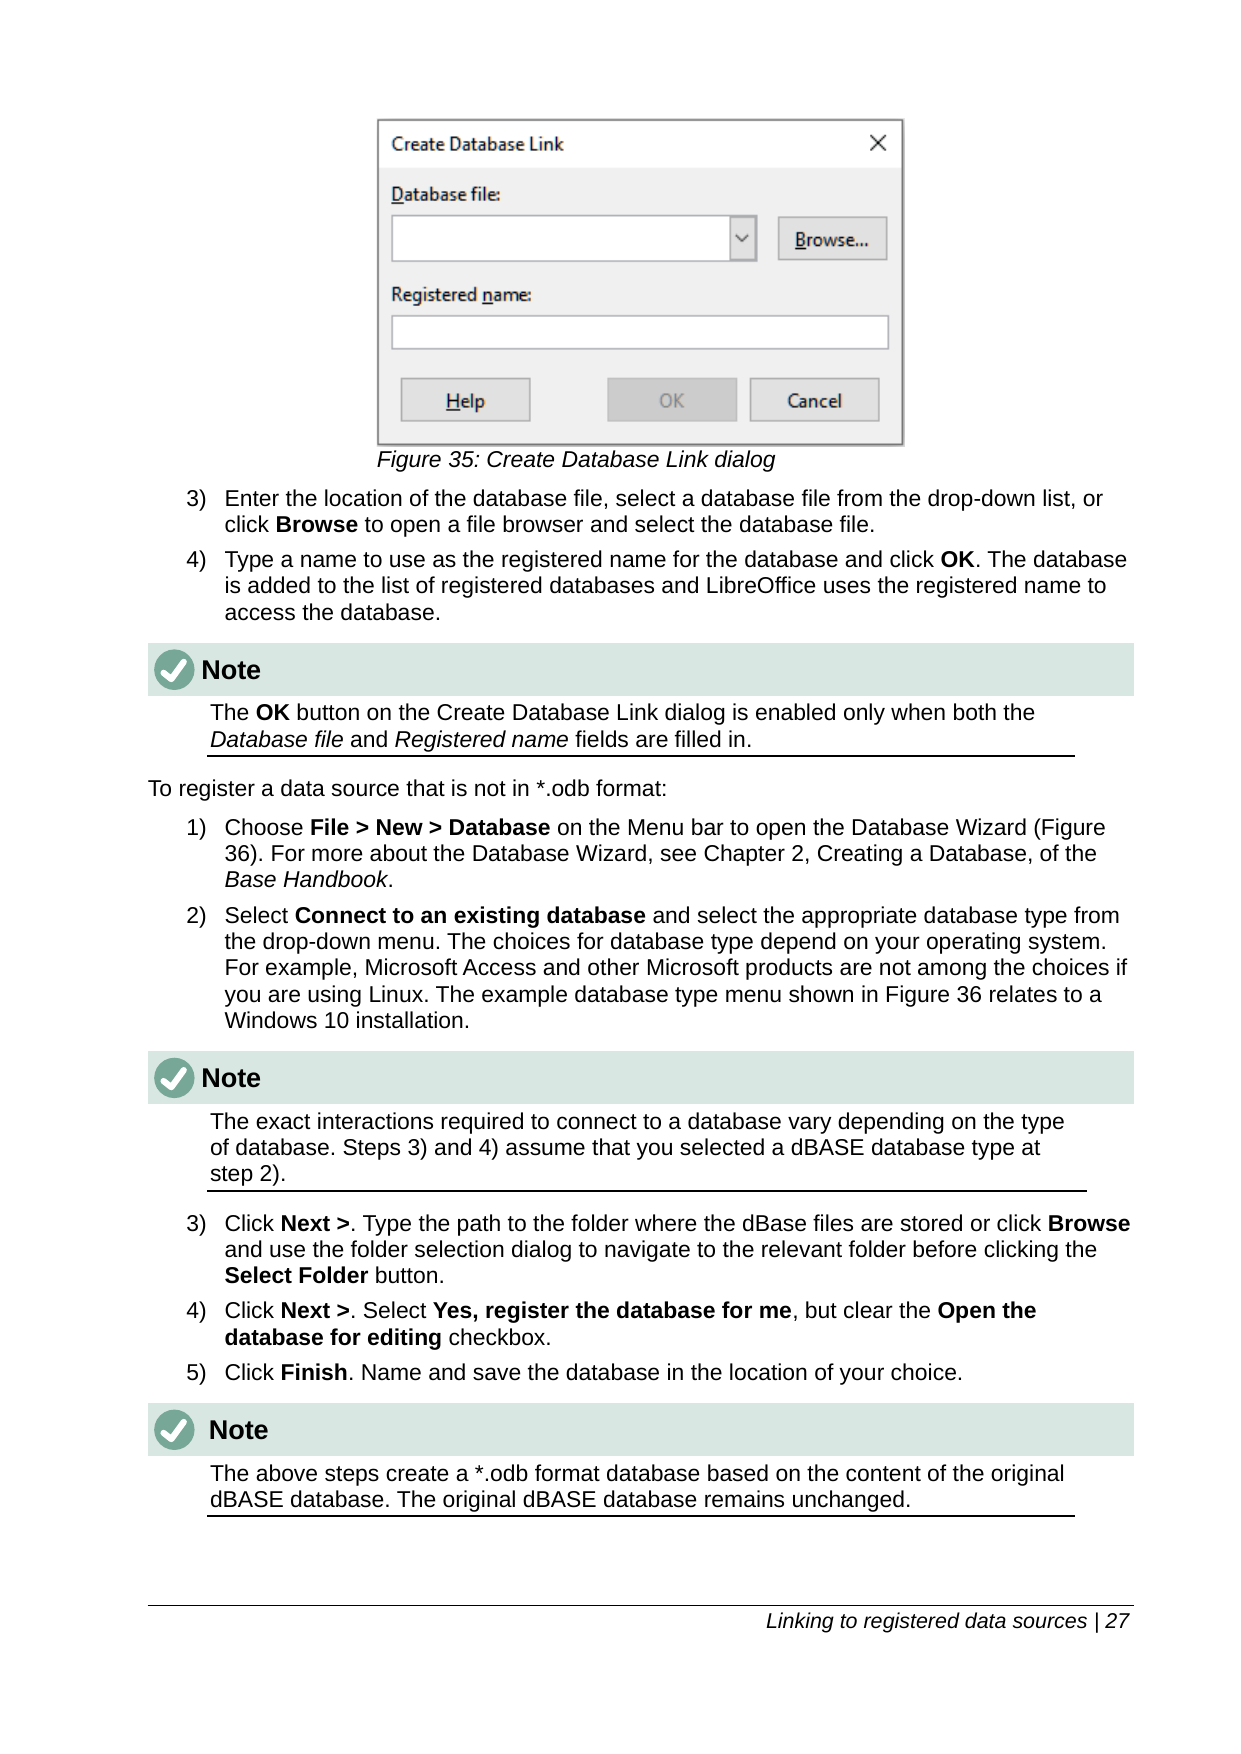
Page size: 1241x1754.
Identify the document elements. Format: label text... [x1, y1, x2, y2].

text The above steps create a *.odb format database based on the content of the original dBASE database. The original dBASE database remains unchanged. [207, 1456, 1075, 1515]
picture [376, 118, 905, 447]
subtitle Note [148, 1403, 1134, 1456]
list Click Next >. Select Yes, register the database for me, but clear the Open the database for editing checkbox. [207, 1297, 1134, 1350]
subtitle Note [148, 1051, 1134, 1104]
text The exact interactions required to connect to a database vary depending on the type of database. Steps 3 and 4 assume that you selected a dBASE database type at step 2. [207, 1104, 1087, 1190]
list Type a name to use as the registered name for the database and click OK. The database is added to the list of registered databases and LibreOffice uses the registered name to access the database. [207, 546, 1134, 625]
text Figure 35: Create Database Link dialog [377, 447, 905, 473]
list Click Next >. Type the path to the folder where the dBase files are stored or click Browse and use the folder selection dialog to navigate to the relevant folder before clicking the Select Folder button. [207, 1209, 1134, 1288]
list To register a data source that is not in *.odb format: [148, 775, 1134, 801]
list Enter the location of the database file, select a database file from the drop-down list, or click Browse to open a file browser and select the database file. [207, 484, 1134, 537]
list Choose File > New > Database on the Menu bar to open the Database Wizard (Figure 36). For more about the Database Wizard, see Chapter 2, Creating a Database, of the Base Handbook. [207, 814, 1134, 893]
list Select Connect to an existing database and select the appropriate database type from the drop-down menu. The choices for database type depend on your operating system. For example, Microsoft Access and other Microsoft products are not among the choices if you are using Linux. The example database type menu shown in Figure 36 relates to a Windows 10 installation. [207, 902, 1134, 1033]
list Click Finish. Name and save the database in the location of your choice. [207, 1359, 1134, 1385]
text The OK button on the Create Database Link dialog is enabled only when both the Database file and Registered name fields are filled in. [207, 696, 1075, 755]
subtitle Note [148, 643, 1134, 696]
